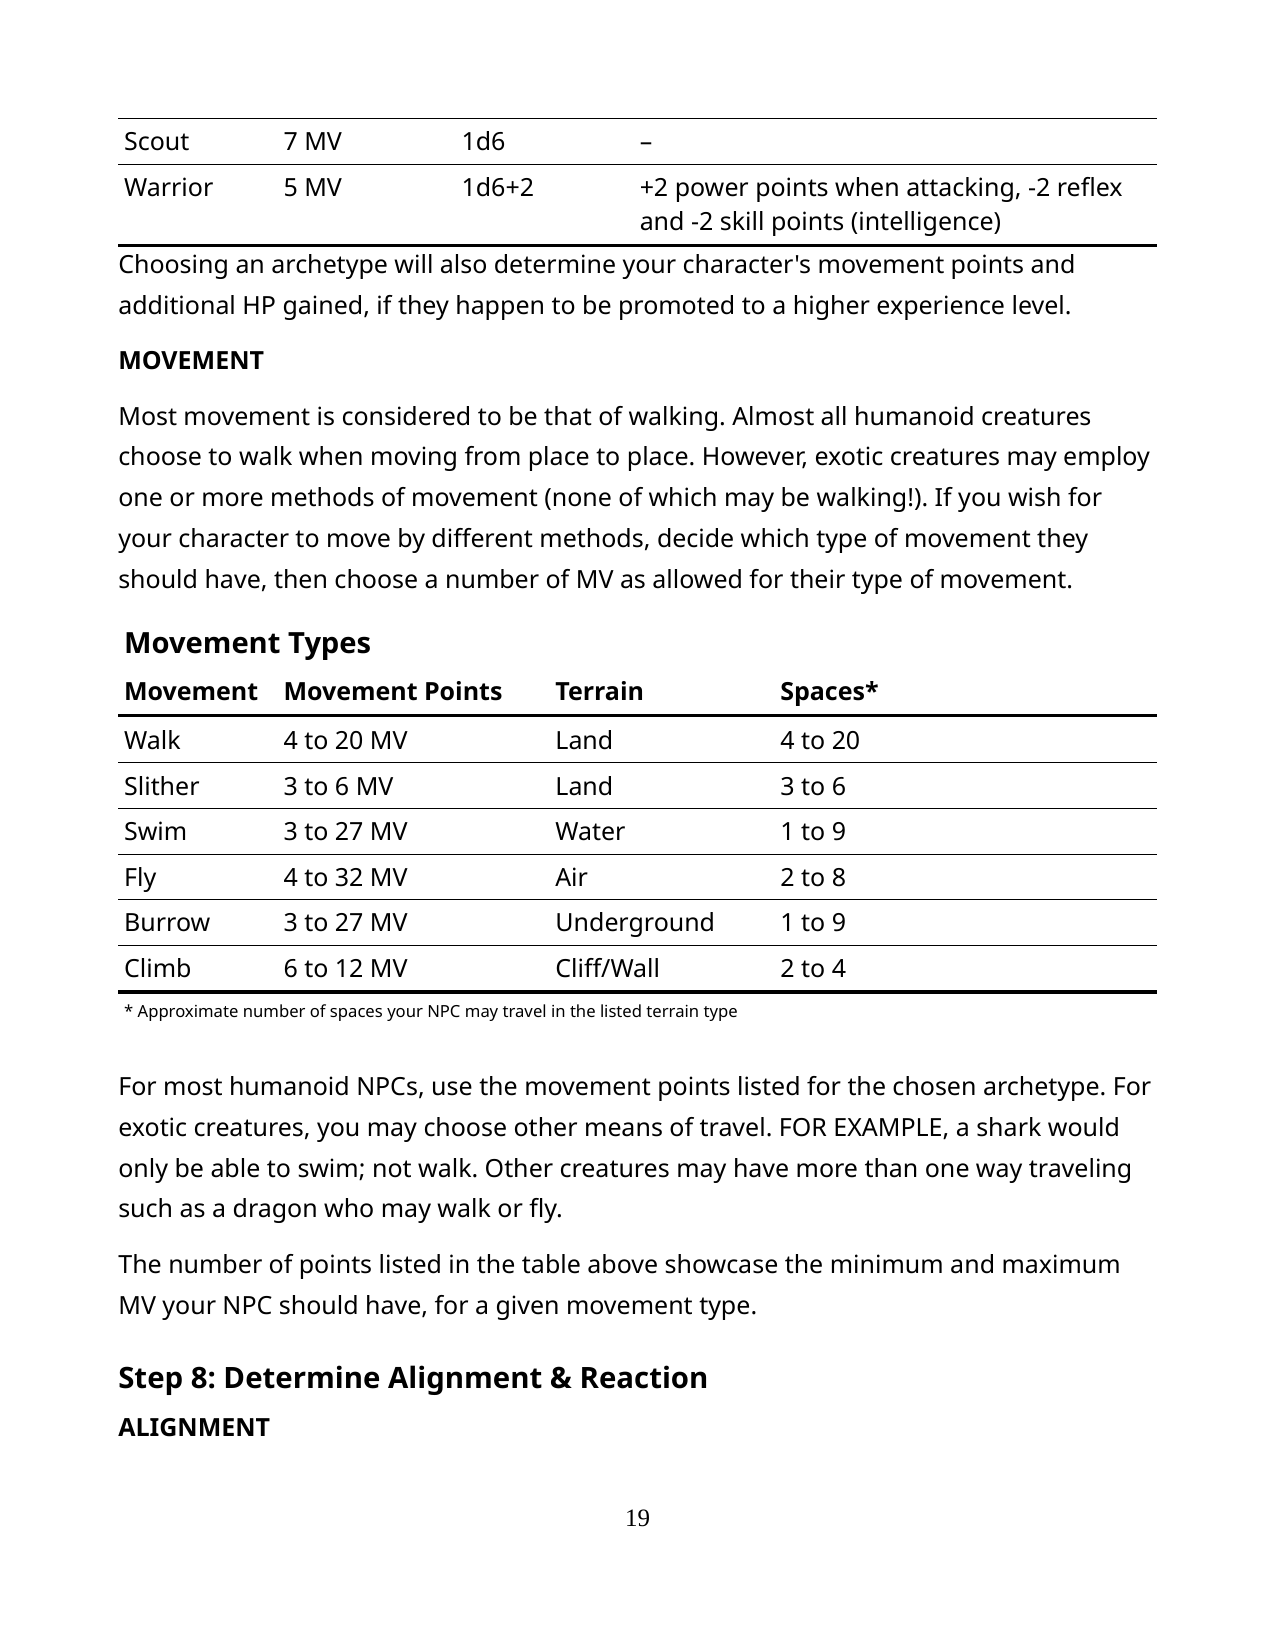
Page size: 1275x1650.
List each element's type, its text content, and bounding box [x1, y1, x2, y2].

table_cell 6 to 12 MV [278, 946, 549, 990]
text Most movement is considered to be that of walking. Almost all humanoid creatures choose to walk when moving from place to place. However, exotic creatures may employ one or more methods of movement (none of which may be walking!). If you wish for your character to move by different methods, decide which type of movement they should have, then choose a number of MV as allowed for their type of movement. [118, 398, 1157, 596]
table_cell Swim [118, 809, 277, 853]
text The number of points listed in the table above showcase the minimum and maximum MV your NPC should have, for a given movement type. [118, 1246, 1157, 1321]
table_cell 4 to 20 [774, 717, 1157, 762]
table_cell 4 to 20 MV [278, 717, 549, 762]
table_header Movement Types [118, 617, 1157, 668]
table_cell 3 to 6 MV [278, 763, 549, 808]
table_cell Movement [118, 668, 277, 714]
subtitle Step 8: Determine Alignment & Reaction [118, 1357, 1157, 1397]
table_cell Warrior [118, 165, 277, 243]
table_cell Spaces* [774, 668, 1157, 714]
table_cell Walk [118, 717, 277, 762]
table_cell Land [549, 717, 774, 762]
text For most humanoid NPCs, use the movement points listed for the chosen archetype. For exotic creatures, you may choose other means of travel. FOR EXAMPLE, a shark would only be able to swim; not walk. Other creatures may have more than one way traveling such as a dragon who may walk or fly. [118, 1028, 1157, 1225]
table_cell 1 to 9 [774, 809, 1157, 853]
table_cell Burrow [118, 900, 277, 945]
table_cell Slither [118, 763, 277, 808]
table_cell 3 to 6 [774, 763, 1157, 808]
table_cell 3 to 27 MV [278, 809, 549, 853]
table_cell Cliff/Wall [549, 946, 774, 990]
table_cell Air [549, 855, 774, 899]
text MOVEMENT [118, 343, 1157, 377]
table_cell Scout [118, 119, 277, 164]
table_cell Underground [549, 900, 774, 945]
table_cell Climb [118, 946, 277, 990]
table_cell 1 to 9 [774, 900, 1157, 945]
table_cell 3 to 27 MV [278, 900, 549, 945]
table_cell 2 to 4 [774, 946, 1157, 990]
table_cell 4 to 32 MV [278, 855, 549, 899]
table_cell Terrain [549, 668, 774, 714]
table_cell * Approximate number of spaces your NPC may travel in the listed terrain type [118, 994, 1157, 1028]
table_cell Movement Points [278, 668, 549, 714]
text ALIGNMENT [118, 1410, 1157, 1444]
table_cell Water [549, 809, 774, 853]
table_cell 2 to 8 [774, 855, 1157, 899]
table_cell 7 MV [278, 119, 456, 164]
table_cell Land [549, 763, 774, 808]
table_cell Fly [118, 855, 277, 899]
table_cell – [634, 119, 1157, 164]
text Choosing an archetype will also determine your character's movement points and additional HP gained, if they happen to be promoted to a higher experience level. [118, 247, 1157, 321]
table_cell 5 MV [278, 165, 456, 243]
table_cell 1d6 [456, 119, 634, 164]
table_cell 1d6+2 [456, 165, 634, 243]
table_cell +2 power points when attacking, -2 reflex and -2 skill points (intelligence) [634, 165, 1157, 243]
